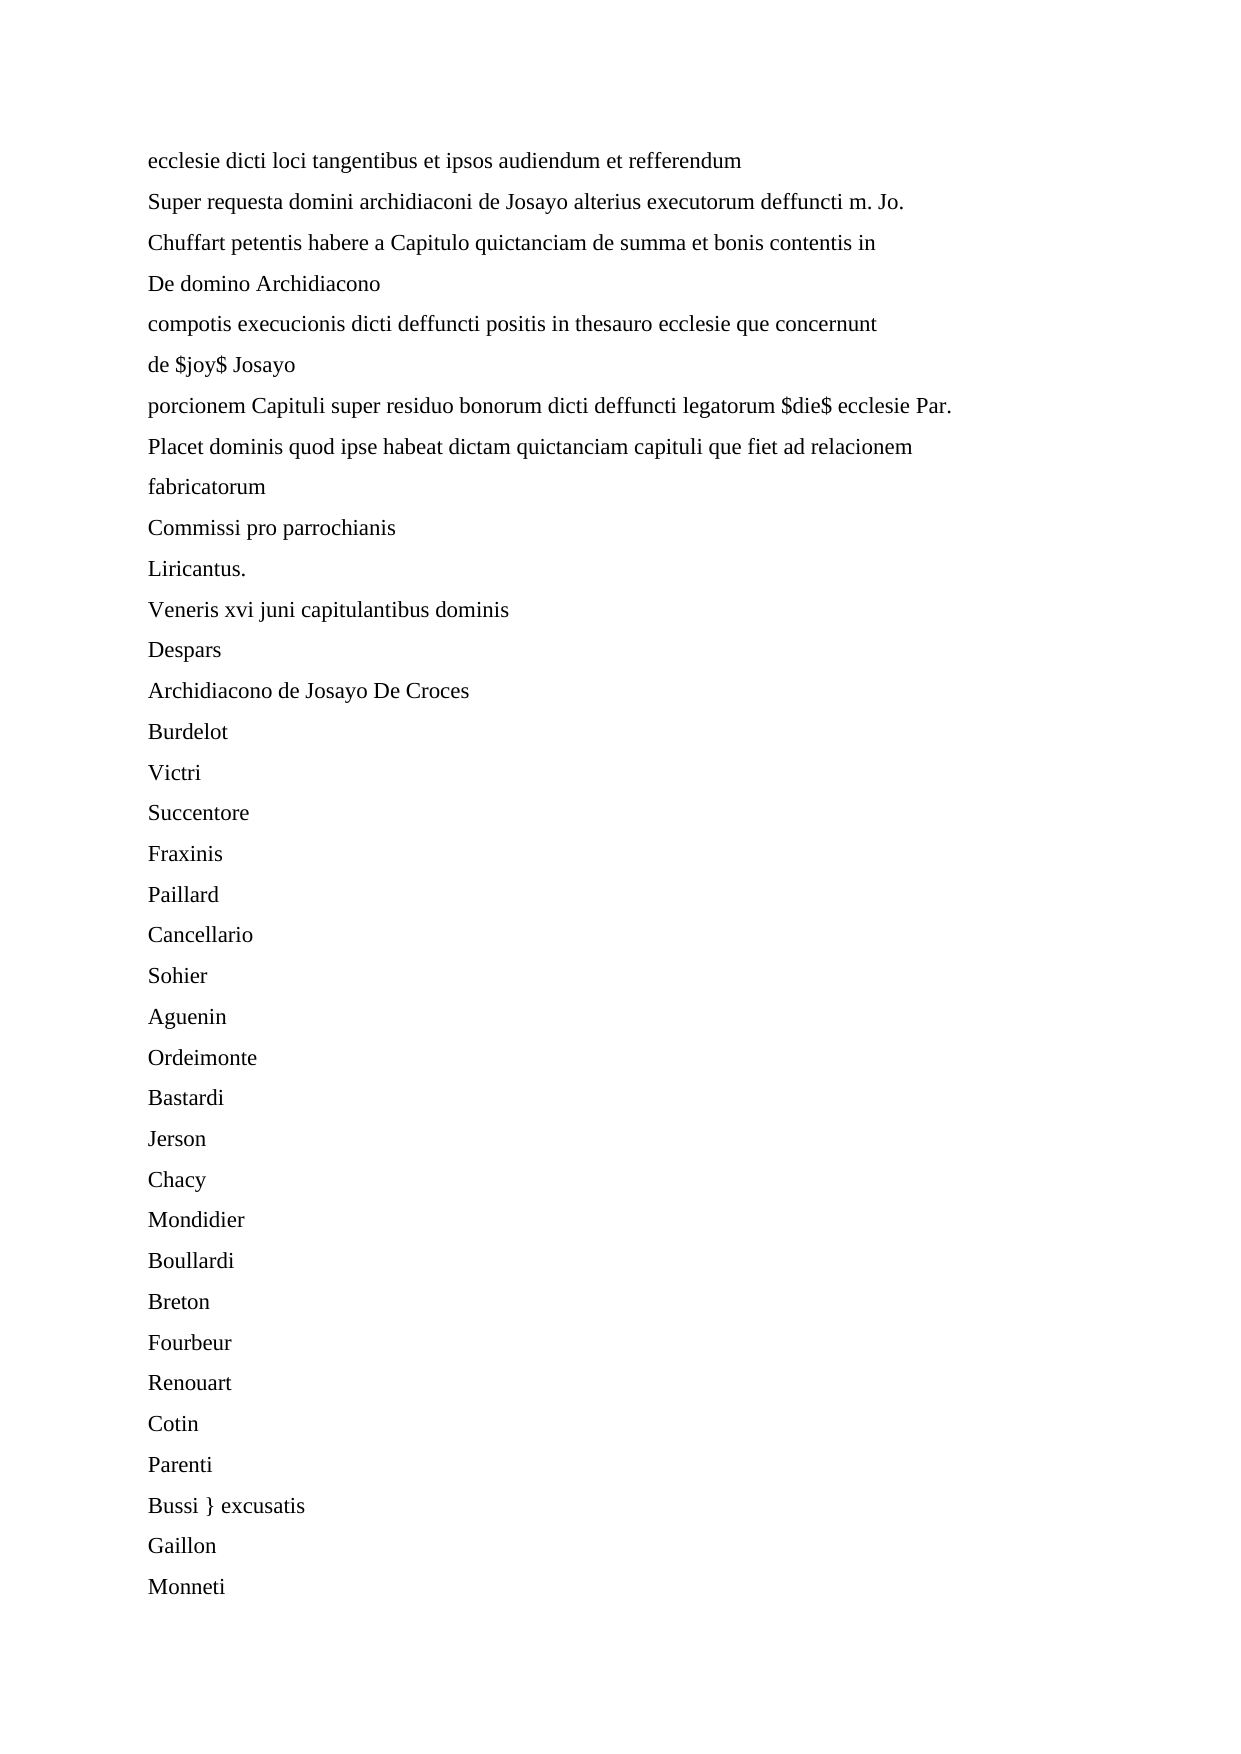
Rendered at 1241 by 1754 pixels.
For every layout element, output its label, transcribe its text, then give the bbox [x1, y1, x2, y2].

text Burdelot [148, 718, 1093, 744]
text Parenti [148, 1451, 1093, 1477]
text fabricatorum [148, 473, 1093, 500]
text Succentore [148, 799, 1093, 826]
text de $joy$ Josayo [148, 351, 1093, 378]
text Veneris xvi juni capitulantibus dominis [148, 596, 1093, 622]
text Bastardi [148, 1084, 1093, 1111]
text Commissi pro parrochianis [148, 514, 1093, 541]
text Fraxinis [148, 840, 1093, 866]
text compotis execucionis dicti deffuncti positis in thesauro ecclesie que concernunt [148, 311, 1093, 337]
text Despars [148, 636, 1093, 663]
text ecclesie dicti loci tangentibus et ipsos audiendum et refferendum [148, 148, 1093, 174]
text Boullardi [148, 1247, 1093, 1274]
text Placet dominis quod ipse habeat dictam quictanciam capituli que fiet ad relacionem [148, 433, 1093, 459]
text Mondidier [148, 1207, 1093, 1233]
text Sohier [148, 962, 1093, 988]
text Renouart [148, 1369, 1093, 1396]
text Liricantus. [148, 555, 1093, 581]
text Paillard [148, 881, 1093, 907]
text Bussi } excusatis [148, 1492, 1093, 1518]
text De domino Archidiacono [148, 270, 1093, 296]
text Breton [148, 1288, 1093, 1314]
text Gaillon [148, 1532, 1093, 1559]
text Fourbeur [148, 1329, 1093, 1355]
text Jerson [148, 1125, 1093, 1151]
text Aguenin [148, 1003, 1093, 1029]
text Super requesta domini archidiaconi de Josayo alterius executorum deffuncti m. Jo. [148, 188, 1093, 215]
text Cancellario [148, 921, 1093, 948]
text Ordeimonte [148, 1044, 1093, 1070]
text Cotin [148, 1410, 1093, 1437]
text Victri [148, 758, 1093, 785]
text Monneti [148, 1573, 1093, 1599]
text porcionem Capituli super residuo bonorum dicti deffuncti legatorum $die$ ecclesie Par. [148, 392, 1093, 418]
text Archidiacono de Josayo De Croces [148, 677, 1093, 703]
text Chuffart petentis habere a Capitulo quictanciam de summa et bonis contentis in [148, 229, 1093, 255]
text Chacy [148, 1166, 1093, 1192]
